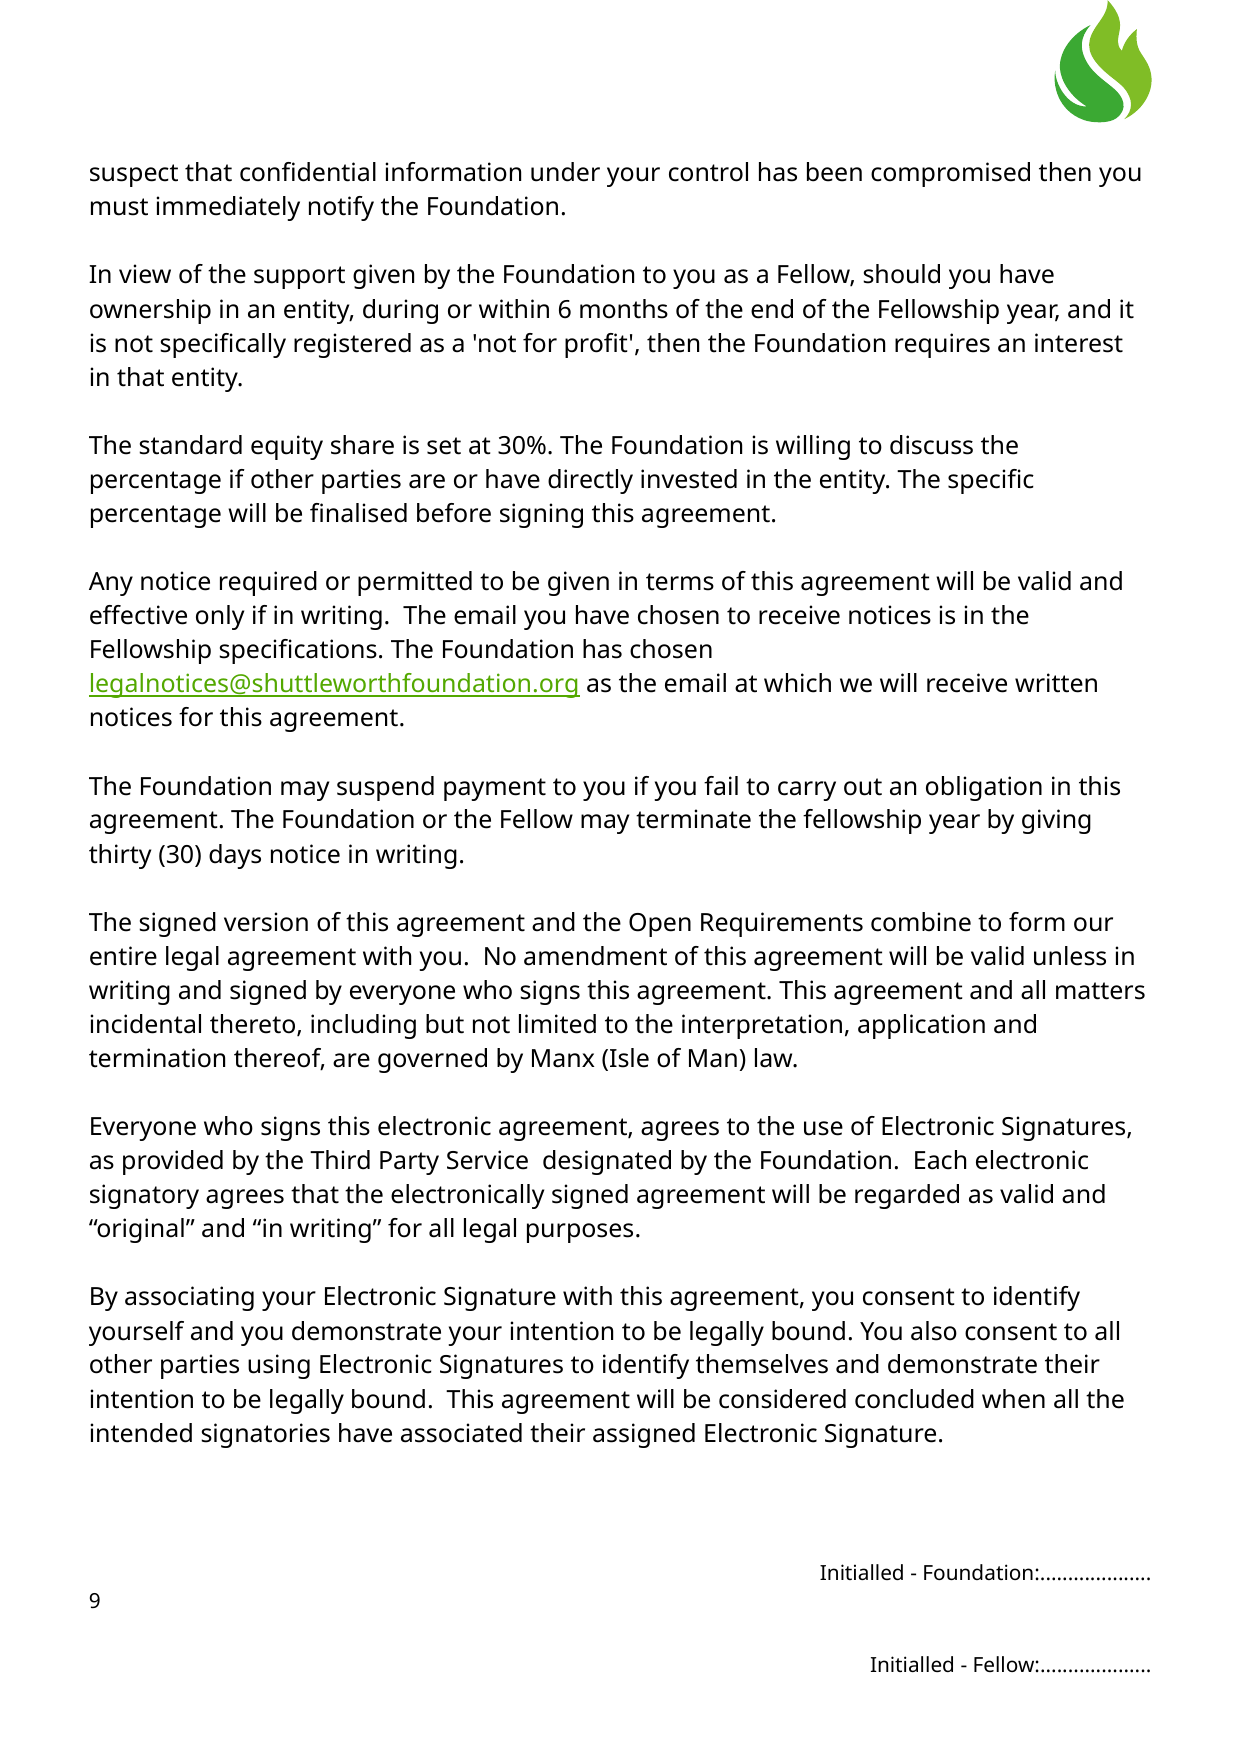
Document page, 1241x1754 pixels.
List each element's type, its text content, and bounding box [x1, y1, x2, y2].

text Everyone who signs this electronic agreement, agrees to the use of Electronic Signatures, as provided by the Third Party Service designated by the Foundation. Each electronic signatory agrees that the electronically signed agreement will be regarded as valid and “original” and “in writing” for all legal purposes. [88, 1109, 1152, 1245]
text By associating your Electronic Signature with this agreement, you consent to identify yourself and you demonstrate your intention to be legally bound. You also consent to all other parties using Electronic Signatures to identify themselves and demonstrate their intention to be legally bound. This agreement will be considered concluded when all the intended signatories have associated their assigned Electronic Signature. [88, 1279, 1152, 1449]
text The standard equity share is set at 30%. The Foundation is willing to discuss the percentage if other parties are or have directly invested in the entity. The specific percentage will be finalised before signing this agreement. [88, 427, 1152, 530]
text suspect that confidential information under your control has been compromised then you must immediately notify the Foundation. [88, 155, 1152, 223]
text Any notice required or permitted to be given in terms of this agreement will be valid and effective only if in writing. The email you have chosen to receive notices is in the Fellowship specifications. The Foundation has chosen legalnotices@shuttleworthfoundation.org as the email at which we will receive written notices for this agreement. [88, 564, 1152, 734]
text In view of the support given by the Foundation to you as a Fellow, should you have ownership in an entity, during or within 6 months of the end of the Fellowship year, and it is not specifically registered as a 'not for profit', then the Foundation requires an interest in that entity. [88, 257, 1152, 393]
text The Foundation may suspend payment to you if you fail to carry out an obligation in this agreement. The Foundation or the Fellow may terminate the fellowship year by giving thirty (30) days notice in writing. [88, 768, 1152, 870]
text The signed version of this agreement and the Open Requirements combine to form our entire legal agreement with you. No amendment of this agreement will be valid unless in writing and signed by everyone who signs this agreement. This agreement and all matters incidental thereto, including but not limited to the interpretation, application and termination thereof, are governed by Manx (Isle of Man) law. [88, 904, 1152, 1075]
